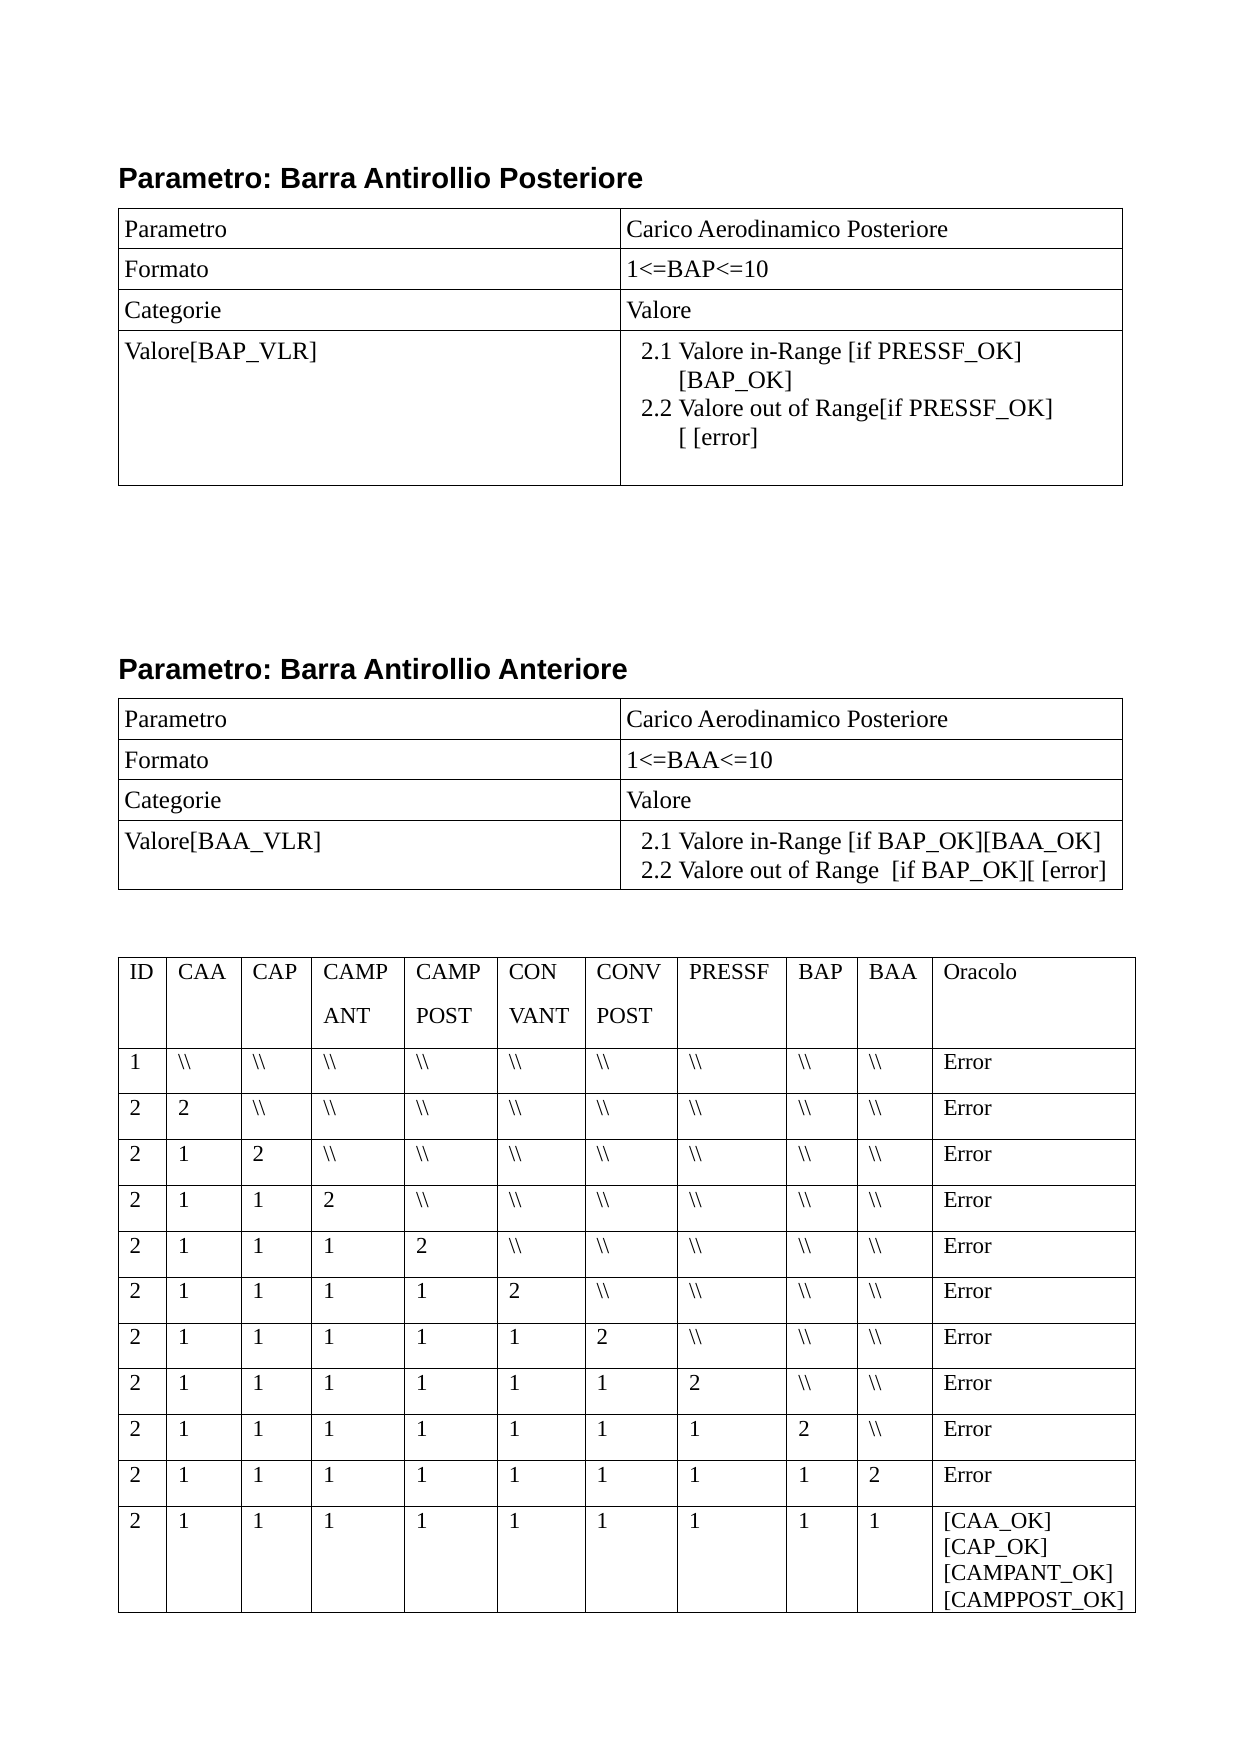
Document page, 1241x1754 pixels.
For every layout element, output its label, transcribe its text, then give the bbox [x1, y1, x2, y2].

table_cell \\ [858, 1369, 932, 1414]
table_cell 2 [119, 1461, 166, 1506]
table_cell Valore [621, 290, 1122, 330]
table_header Parametro [119, 699, 620, 738]
table_cell \\ [586, 1232, 677, 1277]
table_cell 1 [678, 1507, 786, 1612]
table_cell 2 [858, 1461, 932, 1506]
table_cell 1 [498, 1507, 585, 1612]
table_cell 1 [242, 1415, 311, 1460]
table_cell 1 [242, 1186, 311, 1231]
table_cell 1 [586, 1415, 677, 1460]
table_cell 1 [405, 1369, 497, 1414]
table_cell 1 [405, 1324, 497, 1368]
table_cell 1 [586, 1507, 677, 1612]
subtitle Parametro: Barra Antirollio Posteriore [118, 161, 1122, 195]
table_cell 1 [242, 1324, 311, 1368]
table_cell Categorie [119, 780, 620, 820]
table_cell \\ [678, 1278, 786, 1322]
table_cell \\ [498, 1140, 585, 1185]
table_cell \\ [242, 1049, 311, 1093]
table_cell \\ [858, 1094, 932, 1139]
table_cell \\ [405, 1140, 497, 1185]
table_cell 2 [119, 1232, 166, 1277]
table_cell \\ [242, 1094, 311, 1139]
table_cell 1 [167, 1140, 241, 1185]
table_cell Error [933, 1461, 1135, 1506]
table_cell 1 [167, 1415, 241, 1460]
table_cell \\ [312, 1094, 404, 1139]
table_cell Valore in-Range [if PRESSF_OK][BAP_OK] Valore out of Range[if PRESSF_OK][ [error] [621, 331, 1122, 485]
table_cell \\ [858, 1186, 932, 1231]
table_cell 1 [167, 1369, 241, 1414]
table_cell \\ [586, 1094, 677, 1139]
table_cell \\ [586, 1278, 677, 1322]
table_cell Error [933, 1369, 1135, 1414]
table_cell \\ [858, 1324, 932, 1368]
table_cell \\ [312, 1140, 404, 1185]
table_cell 1 [167, 1278, 241, 1322]
table_cell Error [933, 1094, 1135, 1139]
table_cell \\ [678, 1140, 786, 1185]
table_cell 1 [498, 1369, 585, 1414]
table_cell Error [933, 1232, 1135, 1277]
table_cell 1 [312, 1461, 404, 1506]
table_cell 1 [858, 1507, 932, 1612]
table_cell 1 [167, 1324, 241, 1368]
table_cell 1 [242, 1369, 311, 1414]
table_header Carico Aerodinamico Posteriore [621, 699, 1122, 738]
table_cell \\ [678, 1049, 786, 1093]
table_cell 2 [498, 1278, 585, 1322]
table_header CAMP ANT [312, 958, 404, 1047]
table_cell 1 [167, 1507, 241, 1612]
table_header Parametro [119, 209, 620, 248]
table_cell \\ [498, 1232, 585, 1277]
table_cell [CAA_OK] [CAP_OK] [CAMPANT_OK] [CAMPPOST_OK] [933, 1507, 1135, 1612]
table_cell 2 [405, 1232, 497, 1277]
table_header BAP [787, 958, 857, 1047]
table_cell 1 [405, 1415, 497, 1460]
table_cell 2 [242, 1140, 311, 1185]
table_header Carico Aerodinamico Posteriore [621, 209, 1122, 248]
table_cell 2 [119, 1094, 166, 1139]
table_cell \\ [498, 1049, 585, 1093]
table_cell 1 [312, 1232, 404, 1277]
table_cell 1 [242, 1232, 311, 1277]
table_cell \\ [586, 1140, 677, 1185]
table_cell 1 [167, 1186, 241, 1231]
table_header BAA [858, 958, 932, 1047]
table_cell 2 [586, 1324, 677, 1368]
table_cell \\ [586, 1186, 677, 1231]
table_cell 2 [167, 1094, 241, 1139]
table_cell 2 [119, 1278, 166, 1322]
table_cell Formato [119, 740, 620, 779]
table_cell \\ [167, 1049, 241, 1093]
table_cell Error [933, 1324, 1135, 1368]
table_cell 2 [119, 1507, 166, 1612]
table_cell \\ [858, 1049, 932, 1093]
table_cell 1<=BAP<=10 [621, 249, 1122, 289]
table_cell \\ [787, 1140, 857, 1185]
table_cell 1 [586, 1461, 677, 1506]
table_cell \\ [787, 1232, 857, 1277]
table_cell 1 [167, 1232, 241, 1277]
table_cell 2 [119, 1140, 166, 1185]
table_cell \\ [787, 1094, 857, 1139]
table_header CON VANT [498, 958, 585, 1047]
table_cell \\ [858, 1278, 932, 1322]
table_cell 1 [678, 1461, 786, 1506]
table_cell \\ [405, 1049, 497, 1093]
table_cell 2 [119, 1186, 166, 1231]
table_cell 1 [167, 1461, 241, 1506]
table_cell 1 [787, 1461, 857, 1506]
table_cell Categorie [119, 290, 620, 330]
table_cell 1 [312, 1415, 404, 1460]
table_cell 2 [119, 1324, 166, 1368]
table_cell 1 [498, 1415, 585, 1460]
table_cell Valore in-Range [if BAP_OK][BAA_OK] Valore out of Range [if BAP_OK][ [error] [621, 821, 1122, 889]
table_cell \\ [858, 1140, 932, 1185]
table_cell 2 [312, 1186, 404, 1231]
subtitle Parametro: Barra Antirollio Anteriore [118, 652, 1122, 685]
table_cell 1 [242, 1278, 311, 1322]
table_cell \\ [787, 1278, 857, 1322]
table_cell \\ [405, 1094, 497, 1139]
table_cell 1 [405, 1461, 497, 1506]
table_cell 1 [498, 1461, 585, 1506]
table_cell \\ [678, 1094, 786, 1139]
table_cell \\ [312, 1049, 404, 1093]
table_cell \\ [858, 1232, 932, 1277]
table_cell \\ [498, 1186, 585, 1231]
table_cell \\ [787, 1186, 857, 1231]
table_cell 1 [405, 1278, 497, 1322]
table_header CONV POST [586, 958, 677, 1047]
table_cell 1 [312, 1324, 404, 1368]
table_cell Valore[BAA_VLR] [119, 821, 620, 889]
table_cell \\ [787, 1049, 857, 1093]
table_cell 1<=BAA<=10 [621, 740, 1122, 779]
table_cell 2 [678, 1369, 786, 1414]
table_cell 1 [498, 1324, 585, 1368]
table_cell Formato [119, 249, 620, 289]
table_cell Error [933, 1278, 1135, 1322]
table_cell 2 [119, 1369, 166, 1414]
table_cell Error [933, 1415, 1135, 1460]
table_cell 1 [787, 1507, 857, 1612]
table_cell 1 [242, 1461, 311, 1506]
table_cell 2 [787, 1415, 857, 1460]
table_cell Error [933, 1049, 1135, 1093]
table_cell 1 [405, 1507, 497, 1612]
table_cell 1 [586, 1369, 677, 1414]
table_cell \\ [586, 1049, 677, 1093]
table_cell \\ [787, 1369, 857, 1414]
table_header CAMP POST [405, 958, 497, 1047]
table_cell \\ [678, 1232, 786, 1277]
table_cell \\ [405, 1186, 497, 1231]
table_cell Valore [621, 780, 1122, 820]
table_cell Error [933, 1186, 1135, 1231]
table_cell Error [933, 1140, 1135, 1185]
table_cell 1 [678, 1415, 786, 1460]
table_cell 1 [312, 1507, 404, 1612]
table_cell \\ [498, 1094, 585, 1139]
table_cell 1 [312, 1369, 404, 1414]
table_cell 1 [119, 1049, 166, 1093]
table_cell 1 [242, 1507, 311, 1612]
table_header CAP [242, 958, 311, 1047]
table_cell \\ [678, 1324, 786, 1368]
table_header ID [119, 958, 166, 1047]
table_header CAA [167, 958, 241, 1047]
table_cell 1 [312, 1278, 404, 1322]
table_cell \\ [678, 1186, 786, 1231]
table_cell \\ [787, 1324, 857, 1368]
table_header PRESSF [678, 958, 786, 1047]
table_cell \\ [858, 1415, 932, 1460]
table_cell 2 [119, 1415, 166, 1460]
table_header Oracolo [933, 958, 1135, 1047]
table_cell Valore[BAP_VLR] [119, 331, 620, 485]
